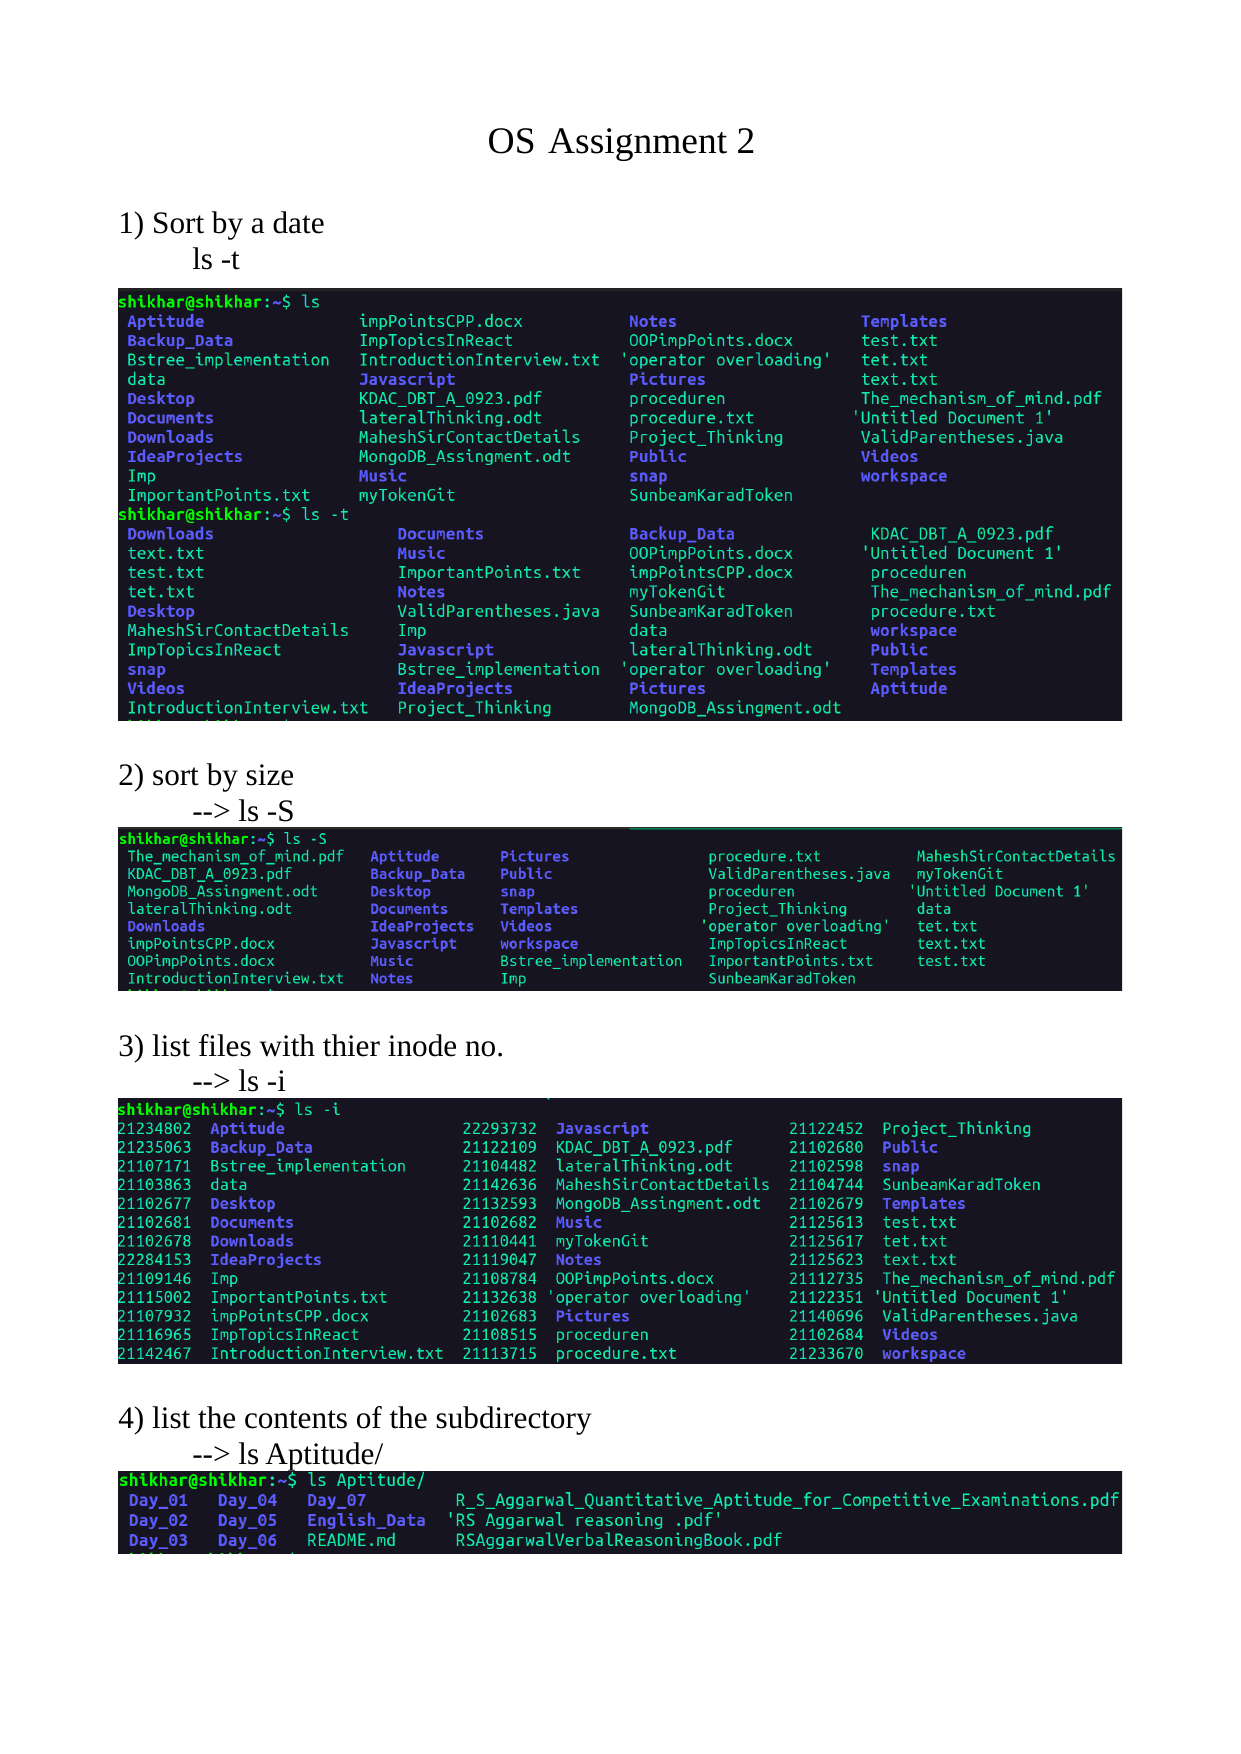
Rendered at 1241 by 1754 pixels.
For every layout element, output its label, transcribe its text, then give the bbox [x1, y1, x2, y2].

picture [118, 288, 1123, 721]
picture [118, 1471, 1123, 1554]
text 3) list files with thier inode no. [118, 1027, 1122, 1063]
picture [118, 1098, 1123, 1364]
text --> ls Aptitude/ [118, 1435, 1122, 1471]
text 4) list the contents of the subdirectory [118, 1399, 1122, 1435]
text --> ls -S [118, 792, 1122, 827]
text OS Assignment 2 [118, 118, 1122, 161]
text 1) Sort by a date [118, 204, 1122, 240]
text --> ls -i [118, 1063, 1122, 1098]
picture [118, 827, 1123, 991]
text 2) sort by size [118, 756, 1122, 792]
text ls -t [118, 240, 1122, 276]
